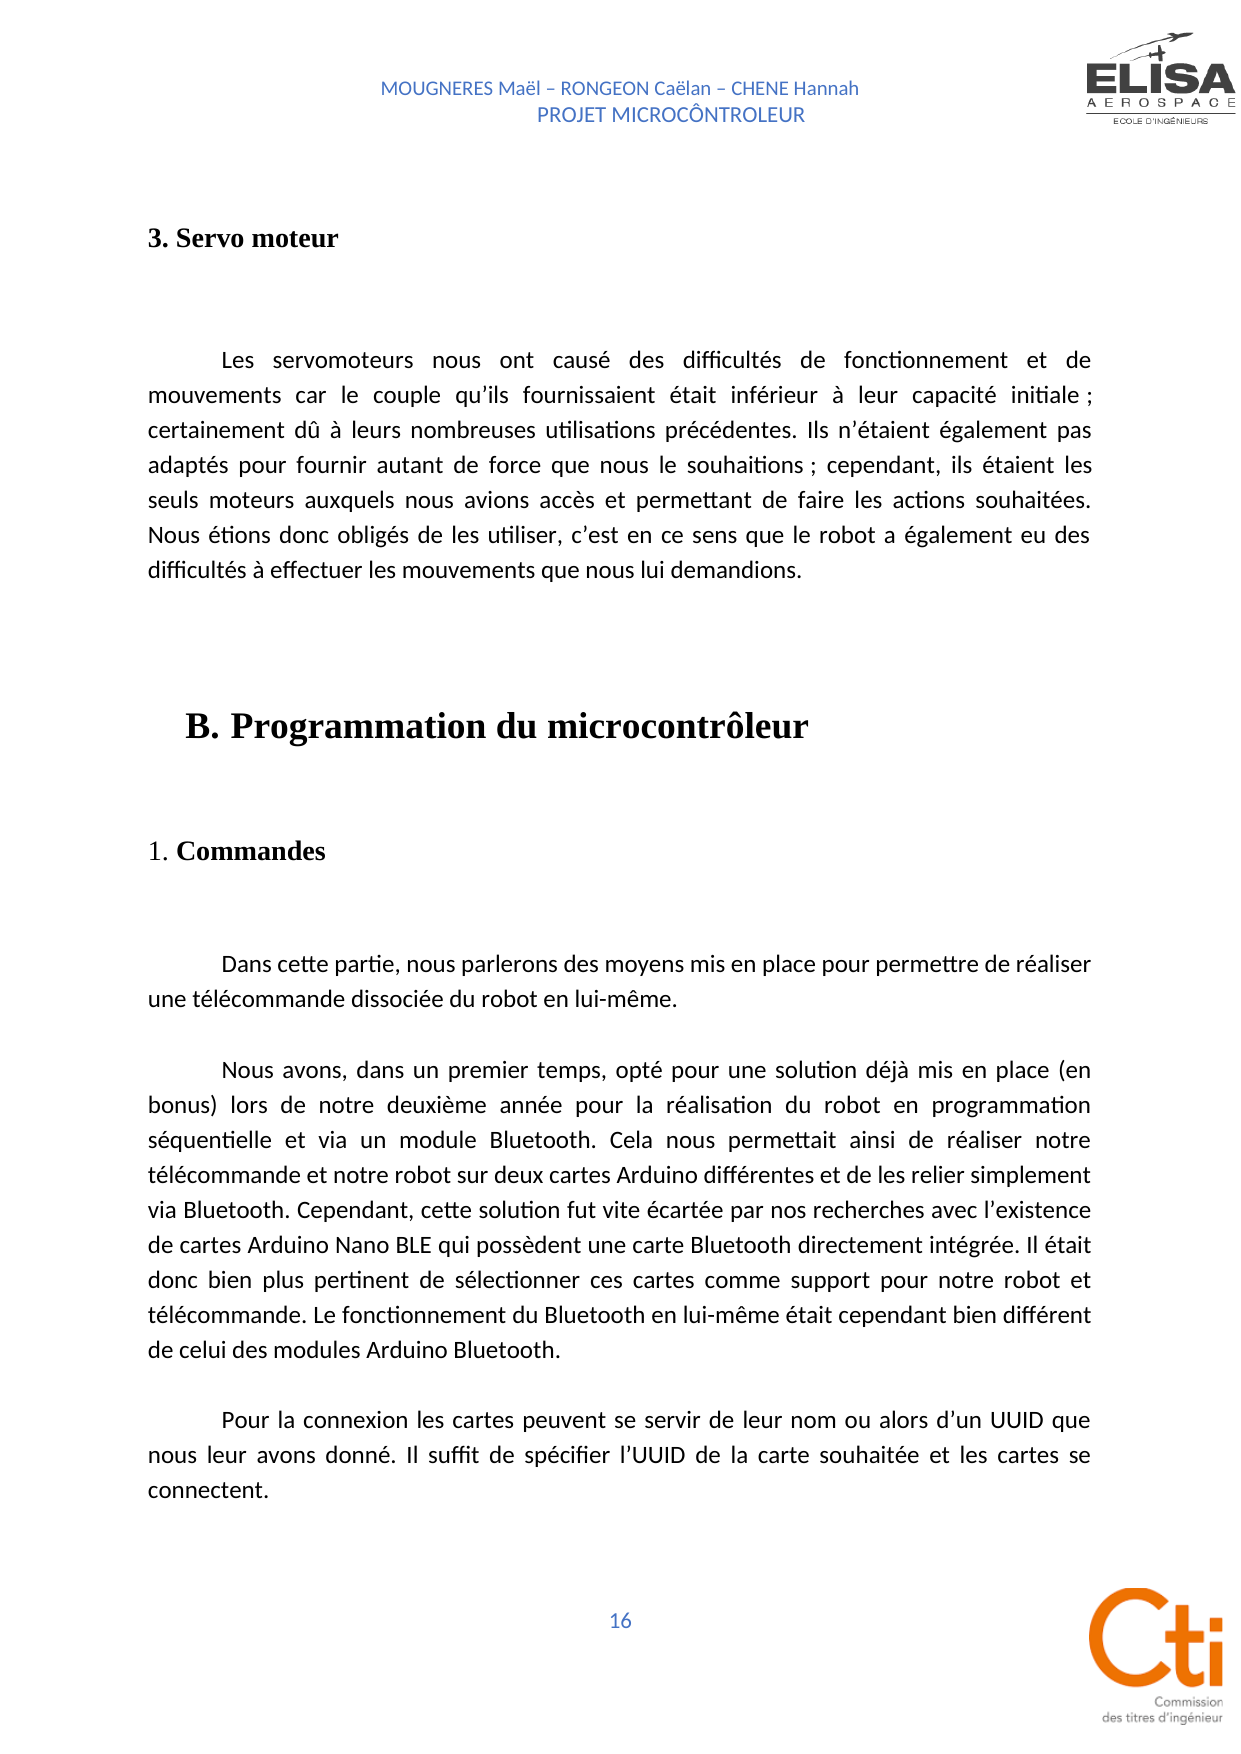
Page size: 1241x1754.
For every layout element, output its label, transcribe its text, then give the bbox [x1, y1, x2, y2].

text Dans cette partie, nous parlerons des moyens mis en place pour permettre de réaliser une télécommande dissociée du robot en lui-même. [148, 948, 1093, 1014]
subtitle 3. Servo moteur [148, 221, 1093, 253]
subtitle 1. Commandes [148, 834, 1093, 866]
text Les servomoteurs nous ont causé des difficultés de fonctionnement et de mouvements car le couple qu’ils fournissaient était inférieur à leur capacité initiale ; certainement dû à leurs nombreuses utilisations précédentes. Ils n’étaient également pas adaptés pour fournir autant de force que nous le souhaitions ; cependant, ils étaient les seuls moteurs auxquels nous avions accès et permettant de faire les actions souhaitées. Nous étions donc obligés de les utiliser, c’est en ce sens que le robot a également eu des difficultés à effectuer les mouvements que nous lui demandions. [148, 345, 1093, 585]
list Programmation du microcontrôleur [185, 704, 1093, 747]
text Nous avons, dans un premier temps, opté pour une solution déjà mis en place (en bonus) lors de notre deuxième année pour la réalisation du robot en programmation séquentielle et via un module Bluetooth. Cela nous permettait ainsi de réaliser notre télécommande et notre robot sur deux cartes Arduino différentes et de les relier simplement via Bluetooth. Cependant, cette solution fut vite écartée par nos recherches avec l’existence de cartes Arduino Nano BLE qui possèdent une carte Bluetooth directement intégrée. Il était donc bien plus pertinent de sélectionner ces cartes comme support pour notre robot et télécommande. Le fonctionnement du Bluetooth en lui-même était cependant bien différent de celui des modules Arduino Bluetooth. [148, 1054, 1093, 1364]
text Pour la connexion les cartes peuvent se servir de leur nom ou alors d’un UUID que nous leur avons donné. Il suffit de spécifier l’UUID de la carte souhaitée et les cartes se connectent. [148, 1404, 1093, 1505]
